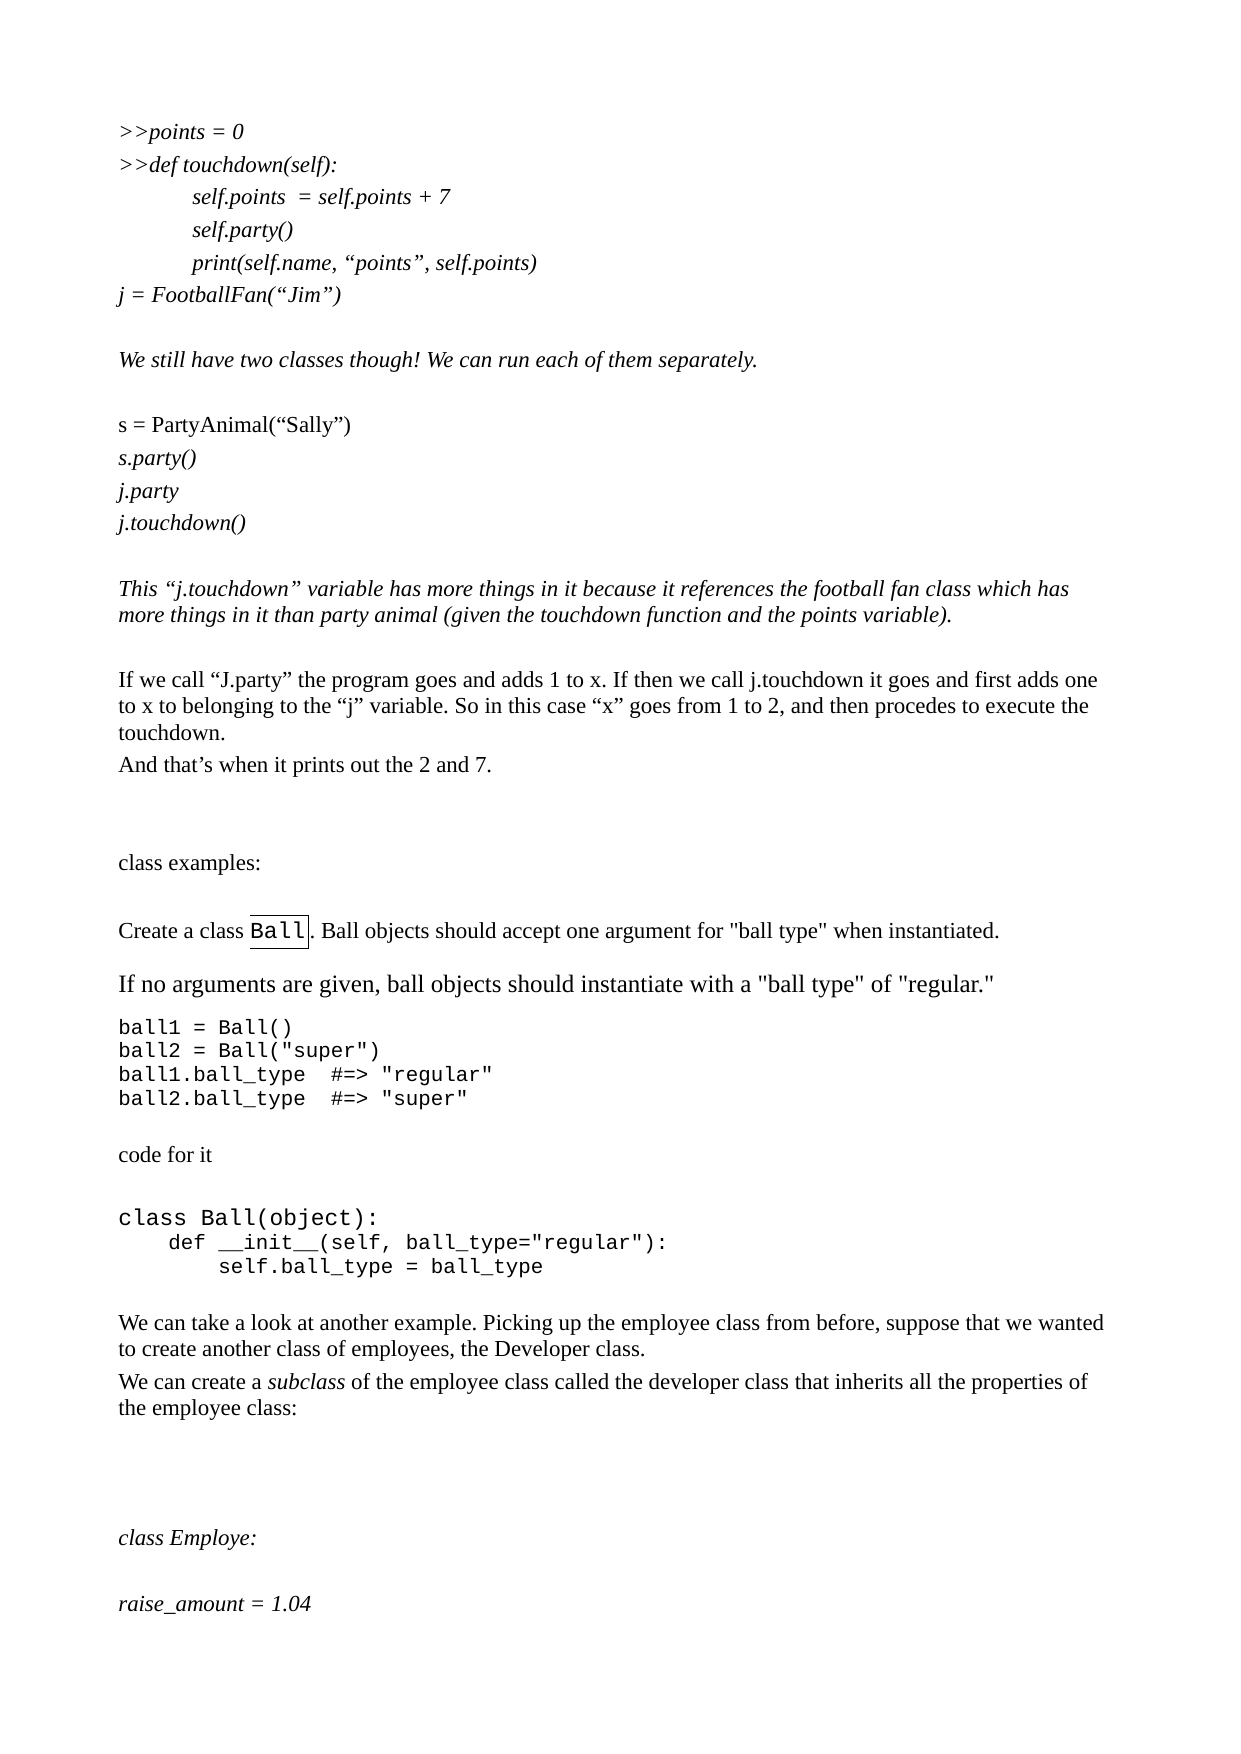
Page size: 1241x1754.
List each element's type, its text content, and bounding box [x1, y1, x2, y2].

text If no arguments are given, ball objects should instantiate with a "ball type" of "regular." [118, 969, 1122, 998]
text class examples: [118, 849, 1122, 876]
text j.touchdown() [118, 509, 1122, 536]
text We still have two classes though! We can run each of them separately. [118, 346, 1122, 373]
text s = PartyAnimal(“Sally”) [118, 412, 1122, 438]
text s.party() [118, 444, 1122, 471]
text >>points = 0 [118, 118, 1122, 144]
text ball1 = Ball() [118, 1017, 1122, 1040]
text print(self.name, “points”, self.points) [118, 248, 1122, 275]
text If we call “J.party” the program goes and adds 1 to x. If then we call j.touchdown it goes and first adds one to x to belonging to the “j” variable. So in this case “x” goes from 1 to 2, and then procedes to execute the touchdown. [118, 666, 1122, 745]
text ball2 = Ball("super") [118, 1040, 1122, 1064]
text We can create a subclass of the employee class called the developer class that inherits all the properties of the employee class: [118, 1368, 1122, 1420]
text And that’s when it prints out the 2 and 7. [118, 751, 1122, 778]
text ball1.ball_type #=> "regular" [118, 1064, 1122, 1088]
text code for it [118, 1141, 1122, 1167]
text Create a class Ball [118, 914, 308, 949]
text self.party() [118, 216, 1122, 242]
text self.points = self.points + 7 [118, 183, 1122, 210]
text . Ball objects should accept one argument for "ball type" when instantiated. [309, 914, 1122, 949]
text def __init__(self, ball_type="regular"): [118, 1232, 1122, 1256]
text This “j.touchdown” variable has more things in it because it references the football fan class which has more things in it than party animal (given the touchdown function and the points variable). [118, 574, 1122, 627]
text raise_amount = 1.04 [118, 1590, 1122, 1616]
text ball2.ball_type #=> "super" [118, 1088, 1122, 1111]
text class Ball(object): [118, 1206, 1122, 1232]
text class Employe: [118, 1524, 1122, 1551]
text We can take a look at another example. Picking up the employee class from before, suppose that we wanted to create another class of employees, the Developer class. [118, 1309, 1122, 1361]
text j = FootballFan(“Jim”) [118, 281, 1122, 307]
text j.party [118, 477, 1122, 503]
text >>def touchdown(self): [118, 151, 1122, 177]
text self.ball_type = ball_type [118, 1256, 1122, 1279]
